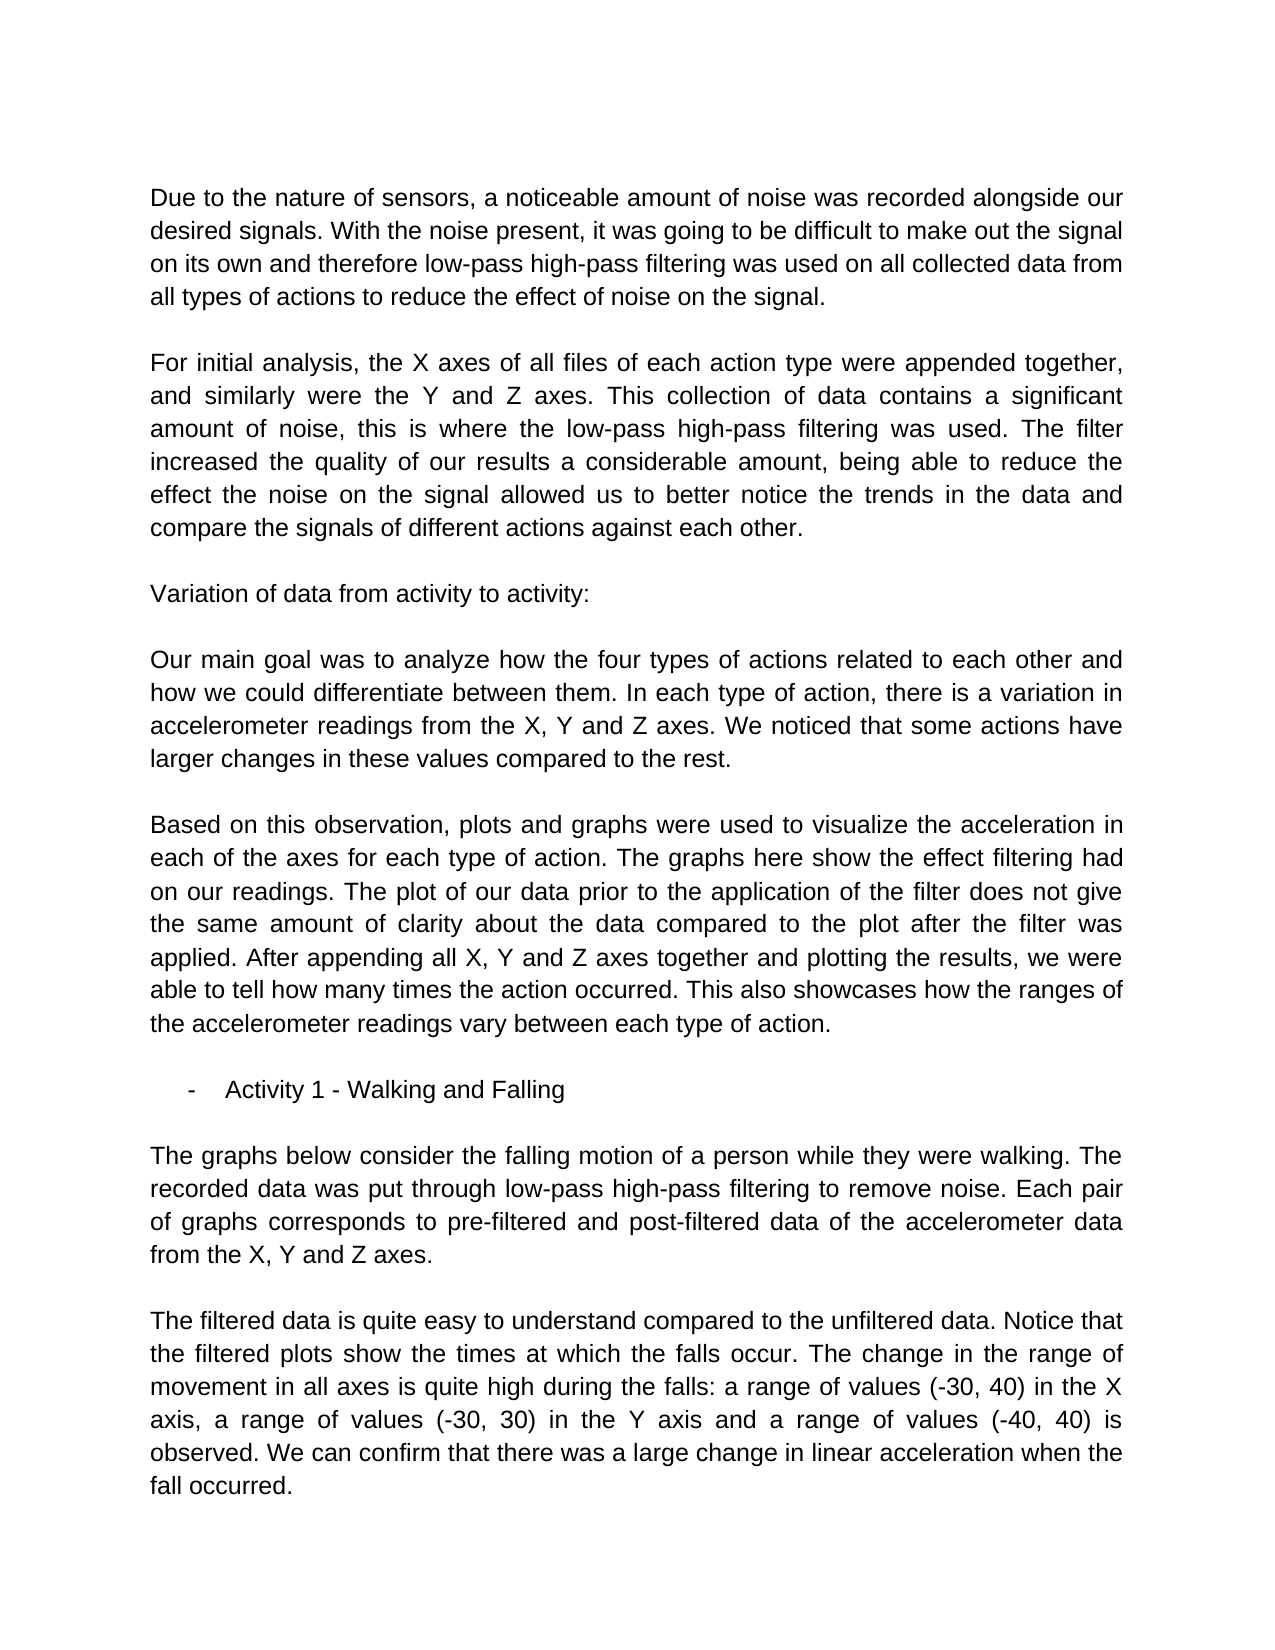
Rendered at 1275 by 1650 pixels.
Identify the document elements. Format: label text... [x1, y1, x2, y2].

text Variation of data from activity to activity: [150, 579, 1125, 608]
text Based on this observation, plots and graphs were used to visualize the acceleration in each of the axes for each type of action. The graphs here show the effect filtering had on our readings. The plot of our data prior to the application of the filter does not give the same amount of clarity about the data compared to the plot after the filter was applied. After appending all X, Y and Z axes together and plotting the results, we were able to tell how many times the action occurred. This also showcases how the ranges of the accelerometer readings vary between each type of action. [150, 810, 1125, 1037]
list Activity 1 - Walking and Falling [187, 1074, 1125, 1103]
text Our main goal was to analyze how the four types of actions related to each other and how we could differentiate between them. In each type of action, there is a variation in accelerometer readings from the X, Y and Z axes. We noticed that some actions have larger changes in these values compared to the rest. [150, 645, 1125, 773]
text For initial analysis, the X axes of all files of each action type were appended together, and similarly were the Y and Z axes. This collection of data contains a significant amount of noise, this is where the low-pass high-pass filtering was used. The filter increased the quality of our results a considerable amount, being able to reduce the effect the noise on the signal allowed us to better notice the trends in the data and compare the signals of different actions against each other. [150, 348, 1125, 542]
text Due to the nature of sensors, a noticeable amount of noise was recorded alongside our desired signals. With the noise present, it was going to be difficult to make out the signal on its own and therefore low-pass high-pass filtering was used on all collected data from all types of actions to reduce the effect of noise on the signal. [150, 183, 1125, 311]
text The graphs below consider the falling motion of a person while they were walking. The recorded data was put through low-pass high-pass filtering to remove noise. Each pair of graphs corresponds to pre-filtered and post-filtered data of the accelerometer data from the X, Y and Z axes. [150, 1141, 1125, 1268]
text The filtered data is quite easy to understand compared to the unfiltered data. Notice that the filtered plots show the times at which the falls occur. The change in the range of movement in all axes is quite high during the falls: a range of values (-30, 40) in the X axis, a range of values (-30, 30) in the Y axis and a range of values (-40, 40) is observed. We can confirm that there was a large change in linear acceleration when the fall occurred. [150, 1306, 1125, 1499]
